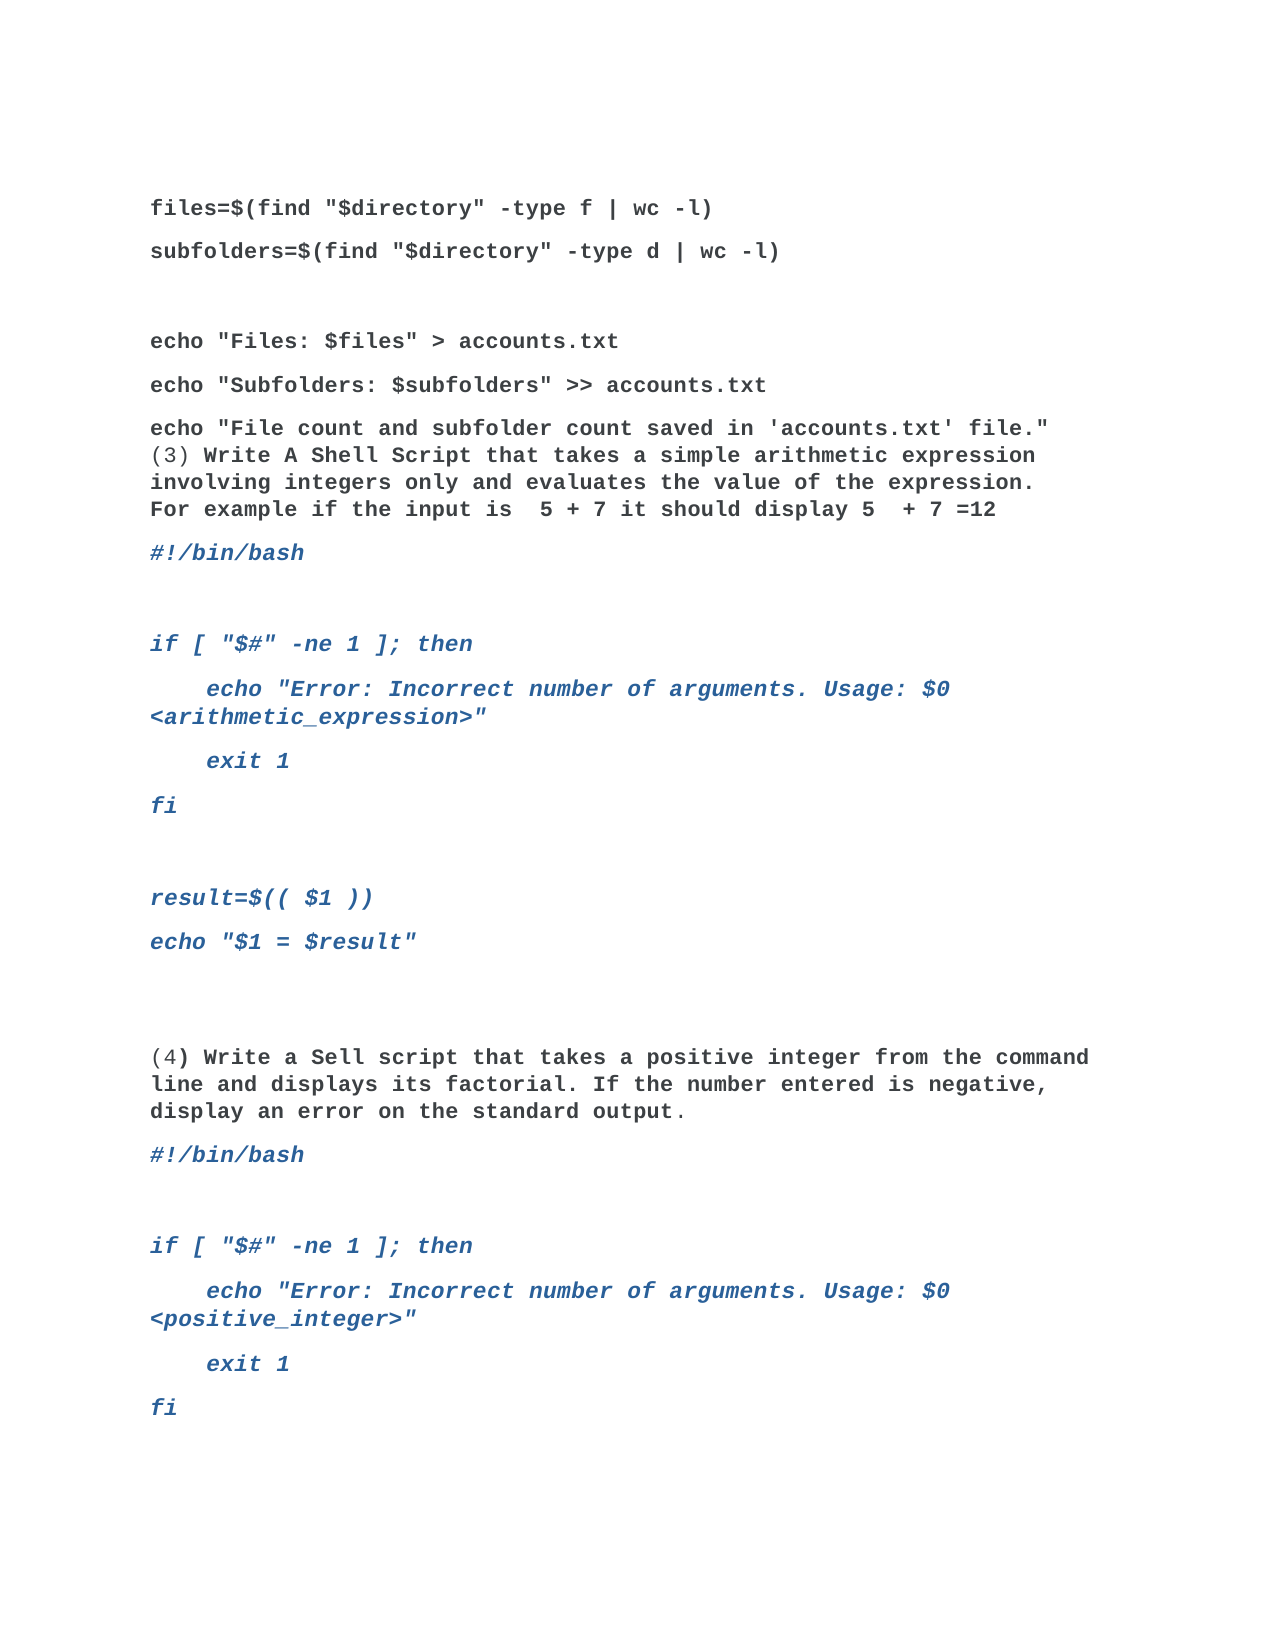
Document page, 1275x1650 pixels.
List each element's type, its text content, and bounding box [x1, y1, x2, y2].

text #!/bin/bash [150, 541, 1125, 567]
text files=$(find "$directory" -type f | wc -l) [150, 197, 1125, 222]
text echo "File count and subfolder count saved in 'accounts.txt' file." (3) Write A Shell Script that takes a simple arithmetic expression involving integers only and evaluates the value of the expression. For example if the input is 5 + 7 it should display 5 + 7 =12 [150, 417, 1125, 523]
text #!/bin/bash [150, 1143, 1125, 1169]
text fi [150, 794, 1125, 820]
text exit 1 [150, 750, 1125, 776]
text echo "Error: Incorrect number of arguments. Usage: $0 <arithmetic_expression>" [150, 677, 1125, 731]
text if [ "$#" -ne 1 ]; then [150, 633, 1125, 659]
text fi [150, 1396, 1125, 1422]
text result=$(( $1 )) [150, 886, 1125, 912]
text (4) Write a Sell script that takes a positive integer from the command line and displays its factorial. If the number entered is negative, display an error on the standard output. [150, 1019, 1125, 1125]
text if [ "$#" -ne 1 ]; then [150, 1235, 1125, 1261]
text echo "Files: $files" > accounts.txt [150, 331, 1125, 355]
text exit 1 [150, 1352, 1125, 1378]
text subfolders=$(find "$directory" -type d | wc -l) [150, 240, 1125, 265]
text echo "$1 = $result" [150, 930, 1125, 956]
text echo "Subfolders: $subfolders" >> accounts.txt [150, 374, 1125, 399]
text echo "Error: Incorrect number of arguments. Usage: $0 <positive_integer>" [150, 1279, 1125, 1333]
